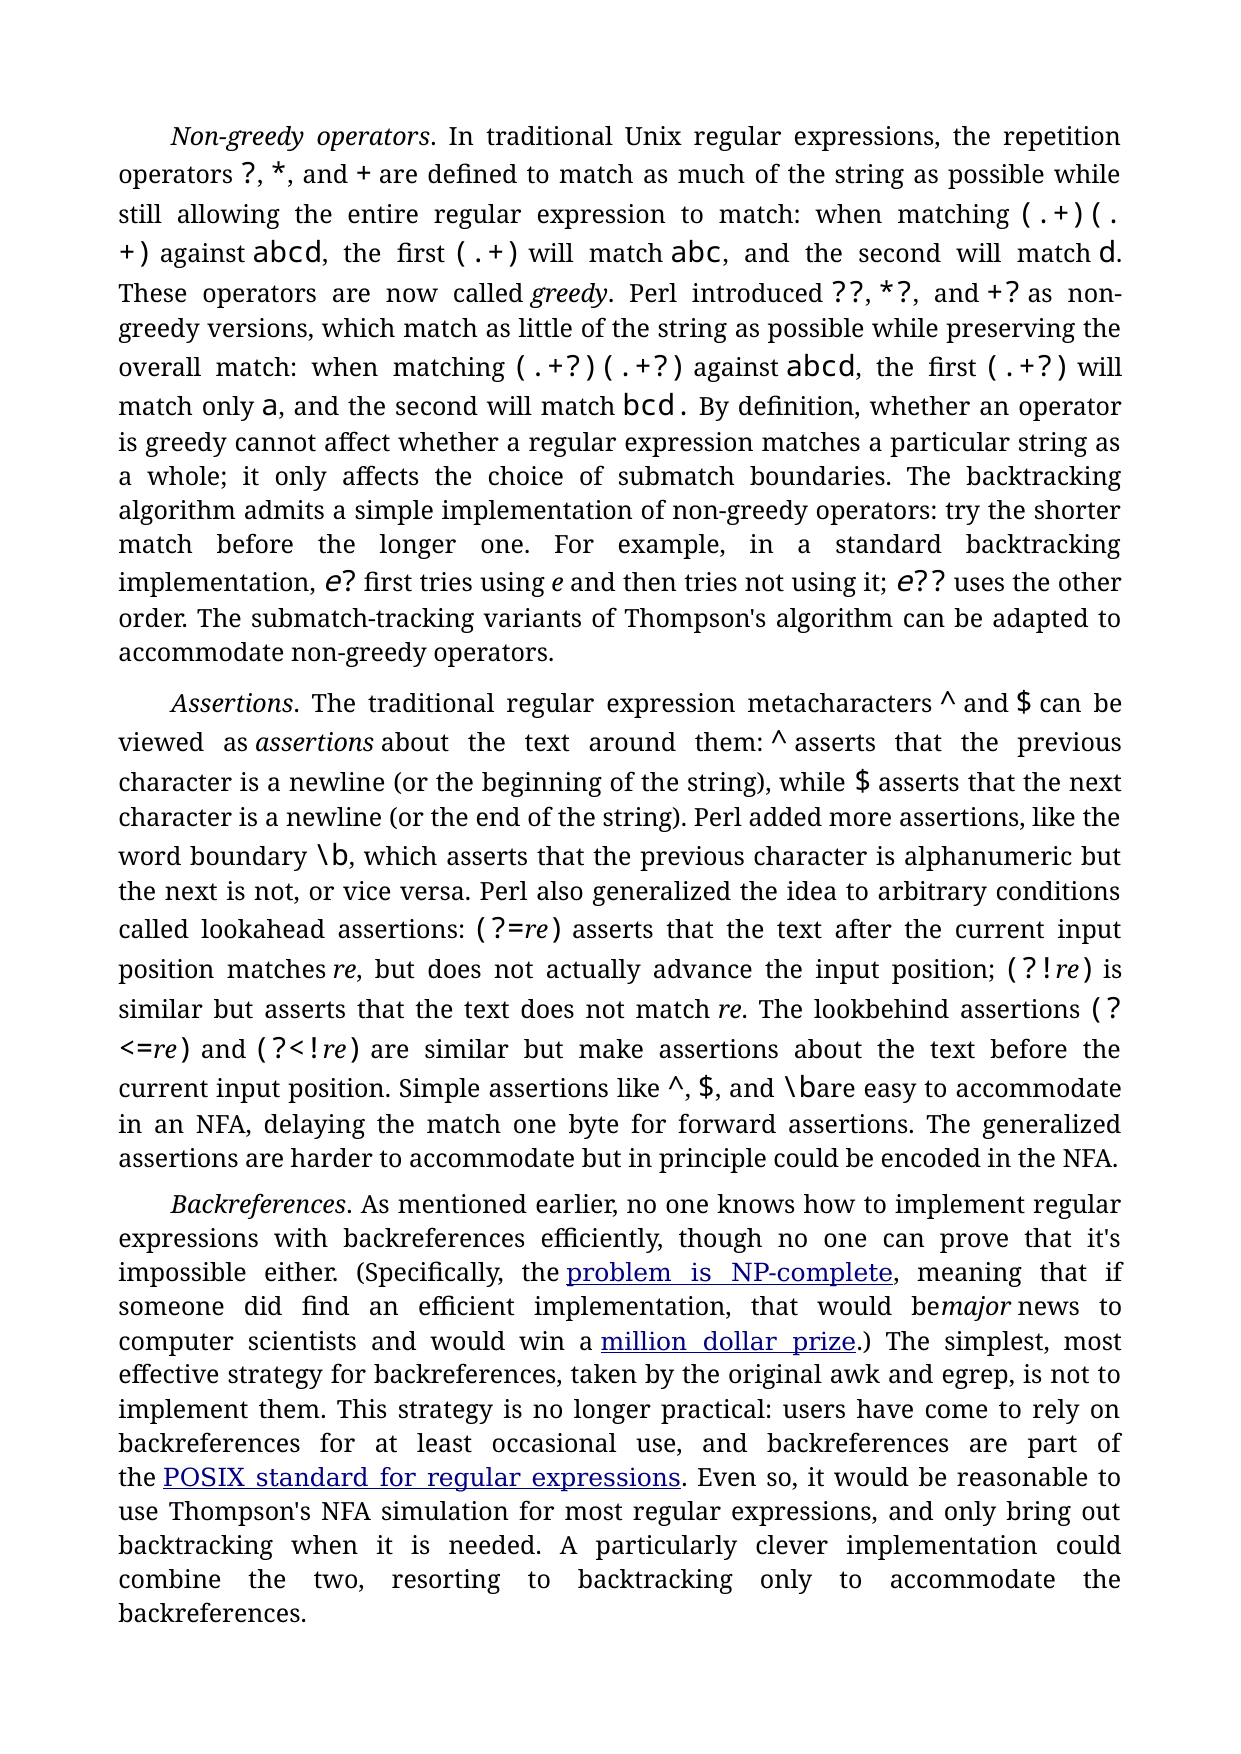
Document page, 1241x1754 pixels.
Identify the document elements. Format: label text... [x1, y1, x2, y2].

text Backreferences. As mentioned earlier, no one knows how to implement regular expressions with backreferences efficiently, though no one can prove that it's impossible either. (Specifically, the problem is NP-complete, meaning that if someone did find an efficient implementation, that would bemajor news to computer scientists and would win a million dollar prize.) The simplest, most effective strategy for backreferences, taken by the original awk and egrep, is not to implement them. This strategy is no longer practical: users have come to rely on backreferences for at least occasional use, and backreferences are part of the POSIX standard for regular expressions. Even so, it would be reasonable to use Thompson's NFA simulation for most regular expressions, and only bring out backtracking when it is needed. A particularly clever implementation could combine the two, resorting to backtracking only to accommodate the backreferences. [118, 1187, 1122, 1630]
text Non-greedy operators. In traditional Unix regular expressions, the repetition operators ?, *, and + are defined to match as much of the string as possible while still allowing the entire regular expression to match: when matching (.+)(.+) against abcd, the first (.+) will match abc, and the second will match d. These operators are now called greedy. Perl introduced ??, *?, and +? as non-greedy versions, which match as little of the string as possible while preserving the overall match: when matching (.+?)(.+?) against abcd, the first (.+?) will match only a, and the second will match bcd. By definition, whether an operator is greedy cannot affect whether a regular expression matches a particular string as a whole; it only affects the choice of submatch boundaries. The backtracking algorithm admits a simple implementation of non-greedy operators: try the shorter match before the longer one. For example, in a standard backtracking implementation, e? first tries using e and then tries not using it; e?? uses the other order. The submatch-tracking variants of Thompson's algorithm can be adapted to accommodate non-greedy operators. [118, 118, 1122, 668]
text Assertions. The traditional regular expression metacharacters ^ and $ can be viewed as assertions about the text around them: ^ asserts that the previous character is a newline (or the beginning of the string), while $ asserts that the next character is a newline (or the end of the string). Perl added more assertions, like the word boundary \b, which asserts that the previous character is alphanumeric but the next is not, or vice versa. Perl also generalized the idea to arbitrary conditions called lookahead assertions: (?=re) asserts that the text after the current input position matches re, but does not actually advance the input position; (?!re) is similar but asserts that the text does not match re. The lookbehind assertions (?<=re) and (?<!re) are similar but make assertions about the text before the current input position. Simple assertions like ^, $, and \bare easy to accommodate in an NFA, delaying the match one byte for forward assertions. The generalized assertions are harder to accommodate but in principle could be encoded in the NFA. [118, 681, 1122, 1174]
